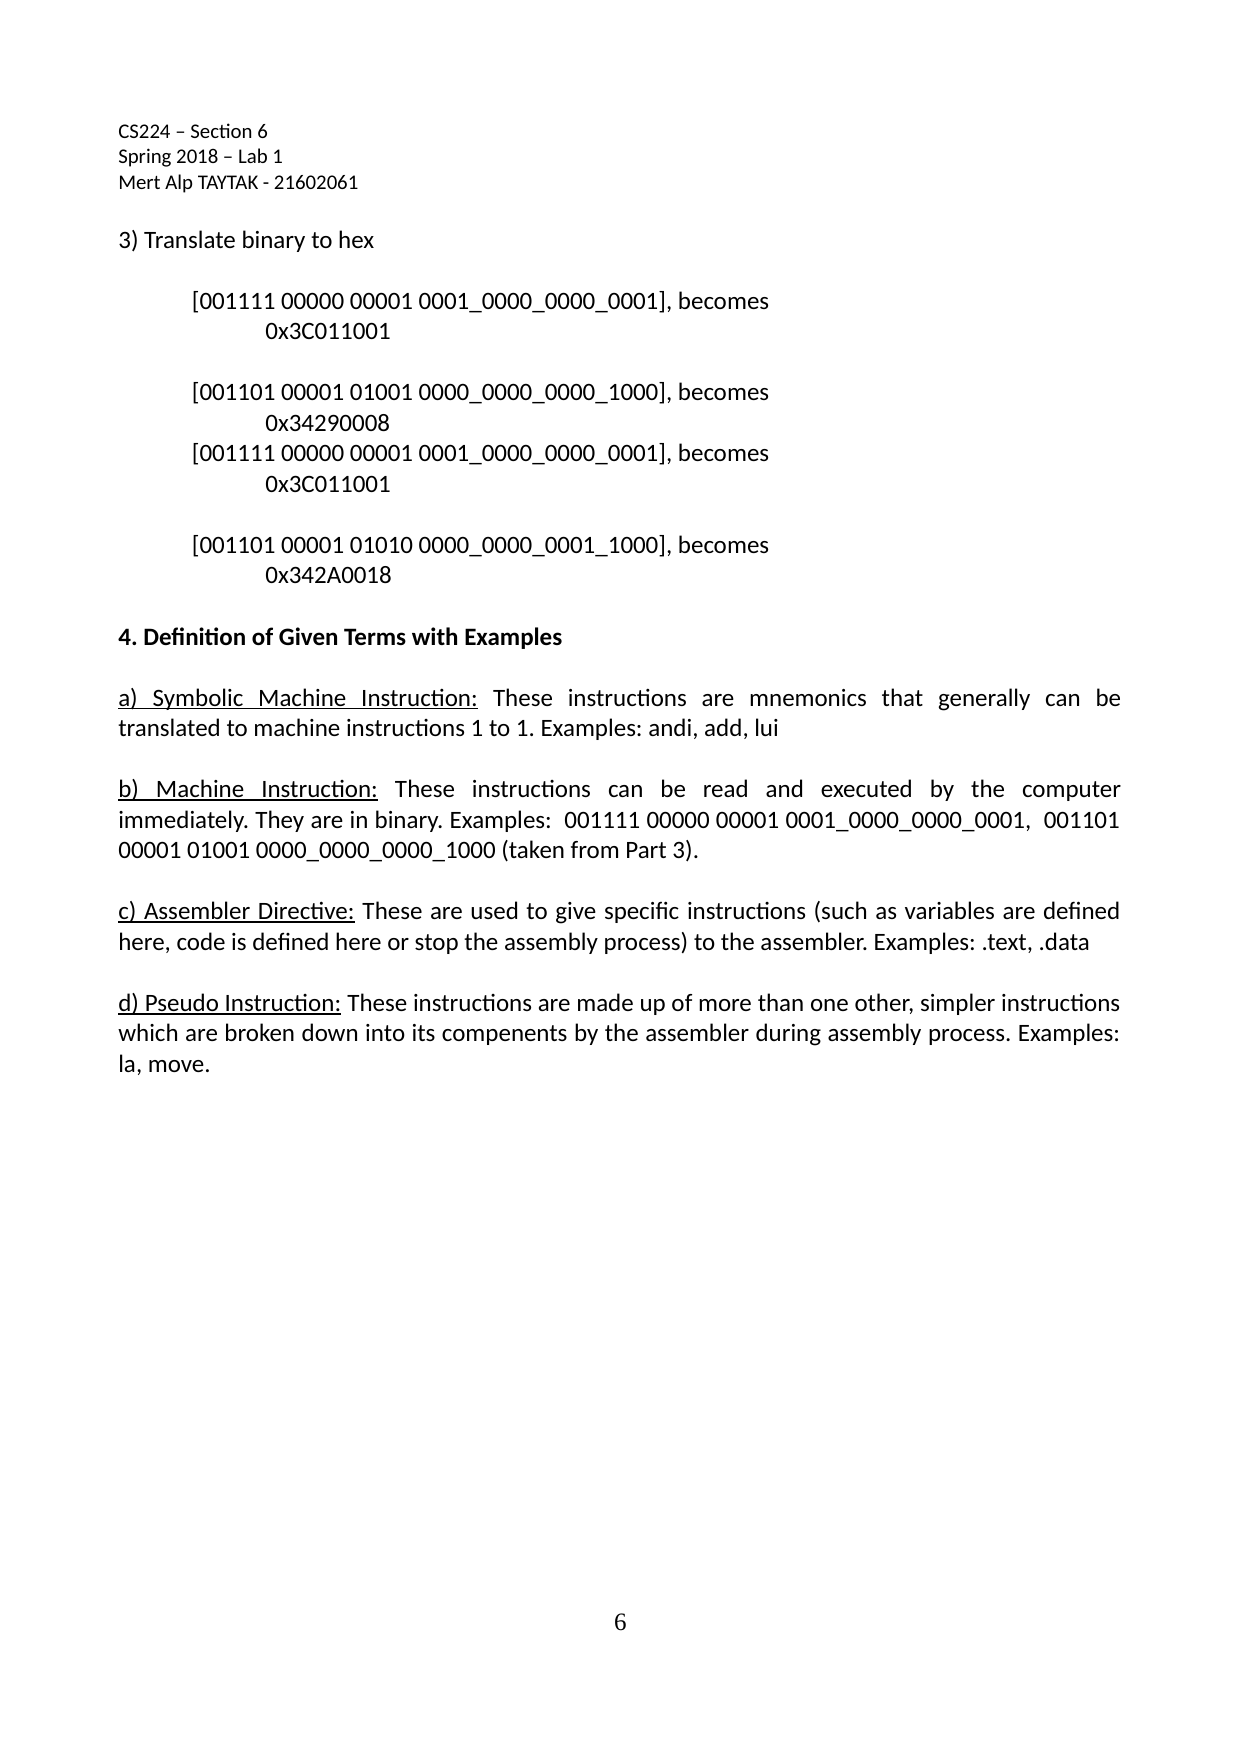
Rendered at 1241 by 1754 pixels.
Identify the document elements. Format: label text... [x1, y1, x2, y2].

text [001111 00000 00001 0001_0000_0000_0001], becomes [118, 437, 1122, 468]
text [001101 00001 01010 0000_0000_0001_1000], becomes [118, 529, 1122, 559]
text 3) Translate binary to hex [118, 224, 1122, 254]
text 4. Definition of Given Terms with Examples [118, 621, 1122, 651]
text b) Machine Instruction: These instructions can be read and executed by the computer immediately. They are in binary. Examples: 001111 00000 00001 0001_0000_0000_0001, 001101 00001 01001 0000_0000_0000_1000 (taken from Part 3). [118, 773, 1122, 865]
text d) Pseudo Instruction: These instructions are made up of more than one other, simpler instructions which are broken down into its compenents by the assembler during assembly process. Examples: la, move. [118, 987, 1122, 1078]
text 0x3C011001 [118, 468, 1122, 498]
text [001101 00001 01001 0000_0000_0000_1000], becomes [118, 376, 1122, 407]
text [001111 00000 00001 0001_0000_0000_0001], becomes [118, 285, 1122, 315]
text 0x3C011001 [118, 315, 1122, 346]
text c) Assembler Directive: These are used to give specific instructions (such as variables are defined here, code is defined here or stop the assembly process) to the assembler. Examples: .text, .data [118, 895, 1122, 956]
text 0x342A0018 [118, 559, 1122, 590]
text 0x34290008 [118, 407, 1122, 437]
text a) Symbolic Machine Instruction: These instructions are mnemonics that generally can be translated to machine instructions 1 to 1. Examples: andi, add, lui [118, 682, 1122, 743]
